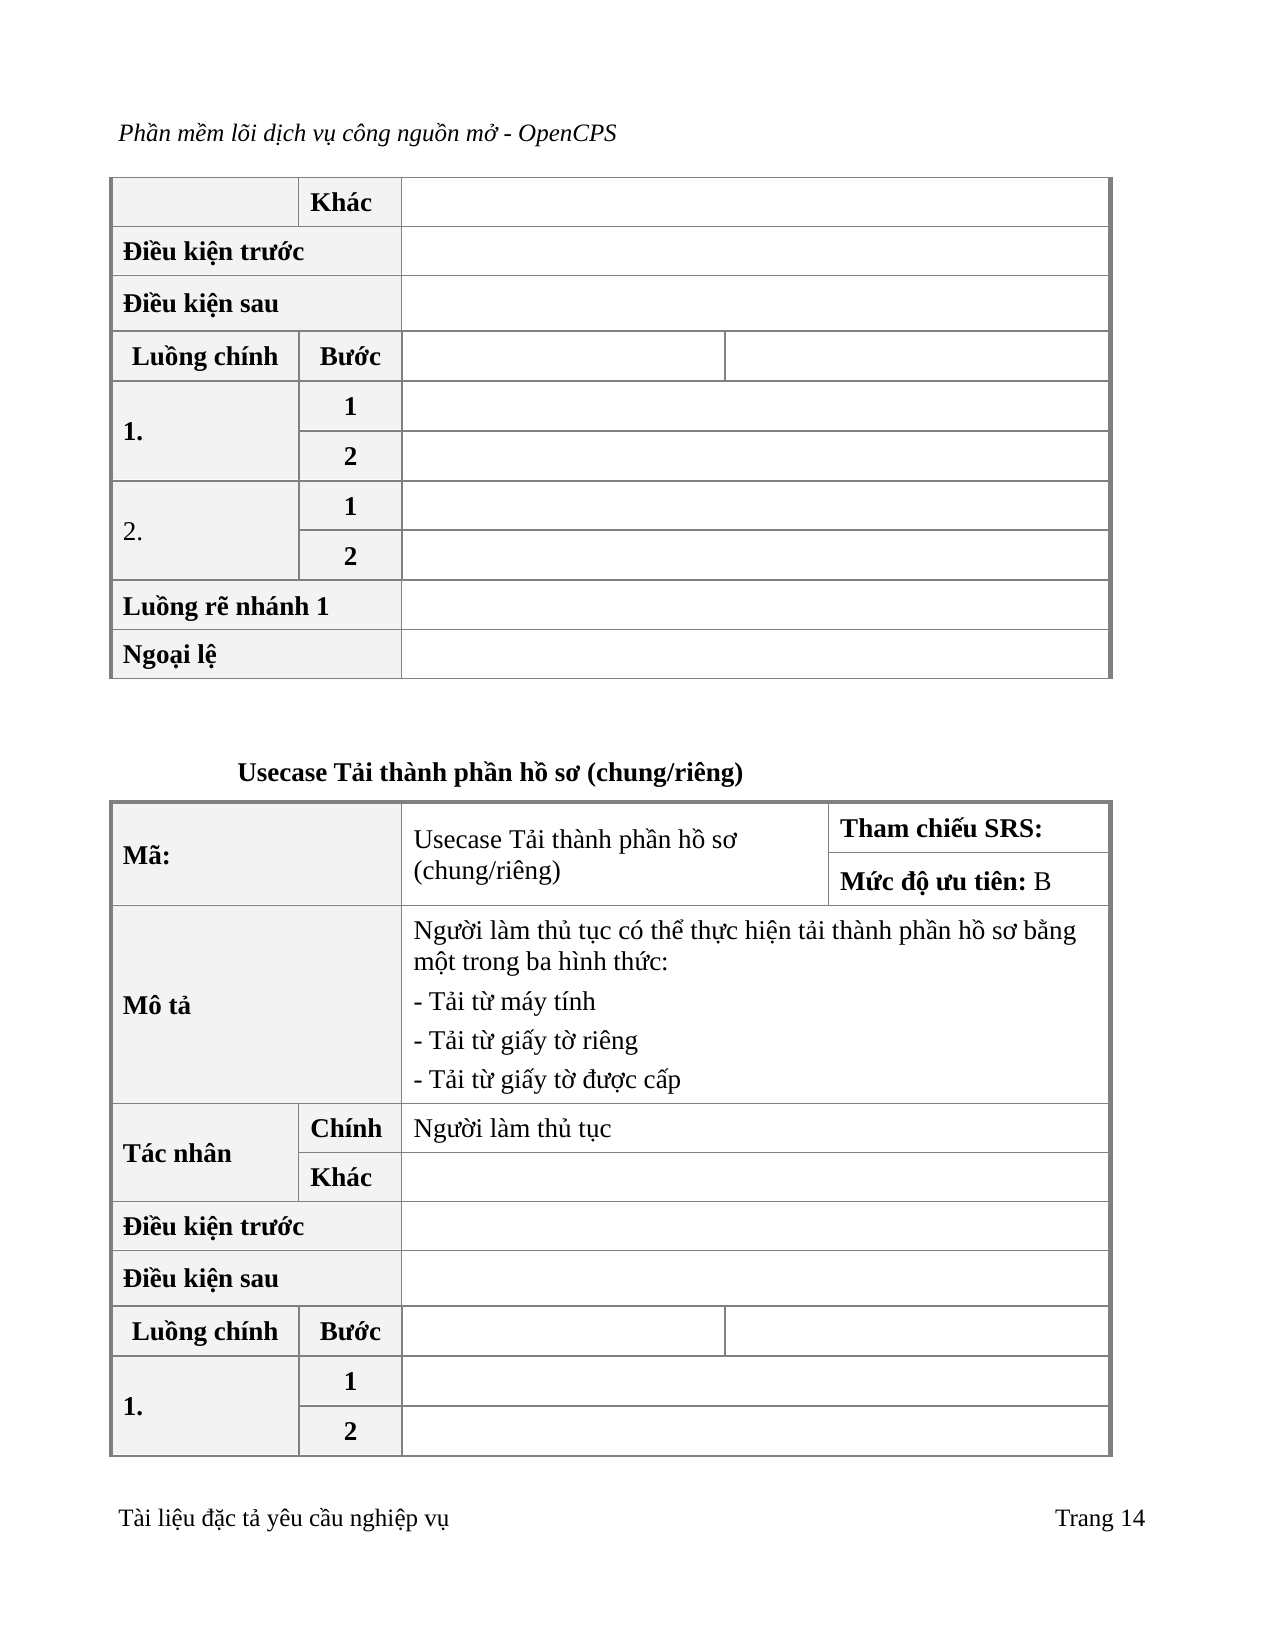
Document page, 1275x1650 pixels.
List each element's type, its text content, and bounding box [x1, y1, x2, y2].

table_cell [403, 432, 1108, 479]
table_cell [402, 178, 1108, 226]
table_cell [402, 276, 1108, 330]
table_cell [402, 630, 1108, 678]
table_cell [403, 1307, 724, 1355]
table_cell 1 [300, 482, 401, 529]
table_cell 1 [300, 382, 401, 429]
table_cell [402, 1251, 1108, 1305]
table_cell [403, 382, 1108, 429]
table_cell 1. [113, 1357, 298, 1454]
table_cell Chính [299, 1104, 401, 1152]
table_header Usecase Tải thành phần hồ sơ (chung/riêng) [402, 804, 828, 904]
table_cell [726, 1307, 1108, 1355]
table_cell Khác [299, 1153, 401, 1201]
table_cell [402, 581, 1108, 629]
table_cell Bước [300, 1307, 401, 1355]
table_cell 1. [113, 382, 298, 479]
table_cell 2 [300, 432, 401, 479]
table_cell [403, 332, 724, 380]
subtitle Usecase Tải thành phần hồ sơ (chung/riêng) [118, 756, 1157, 787]
table_cell 2 [300, 531, 401, 579]
table_cell [402, 1202, 1108, 1249]
table_cell [726, 332, 1108, 380]
table_cell Người làm thủ tục [402, 1104, 1108, 1152]
table_cell [402, 1153, 1108, 1201]
table_cell [402, 227, 1108, 274]
table_cell Điều kiện trước [113, 227, 401, 274]
table_cell 2. [113, 482, 298, 579]
table_cell Luồng chính [113, 332, 298, 380]
table_cell Điều kiện trước [113, 1202, 401, 1249]
table_cell Mức độ ưu tiên: B [829, 853, 1108, 904]
table_cell Điều kiện sau [113, 1251, 401, 1305]
table_cell Luồng chính [113, 1307, 298, 1355]
table_cell [403, 1407, 1108, 1454]
table_header Mã: [113, 804, 401, 904]
table_cell Điều kiện sau [113, 276, 401, 330]
table_cell Khác [299, 178, 401, 226]
table_cell [113, 178, 298, 226]
table_cell 1 [300, 1357, 401, 1404]
table_header Tham chiếu SRS: [829, 804, 1108, 852]
table_cell Mô tả [113, 906, 401, 1103]
table_cell [403, 531, 1108, 579]
table_cell Tác nhân [113, 1104, 298, 1201]
table_cell Ngoại lệ [113, 630, 401, 678]
table_cell Bước [300, 332, 401, 380]
table_cell Luồng rẽ nhánh 1 [113, 581, 401, 629]
table_cell [403, 482, 1108, 529]
table_cell Người làm thủ tục có thể thực hiện tải thành phần hồ sơ bằng một trong ba hình thức: - Tải từ máy tính - Tải từ giấy tờ riêng - Tải từ giấy tờ được cấp [402, 906, 1108, 1103]
table_cell 2 [300, 1407, 401, 1454]
table_cell [403, 1357, 1108, 1404]
